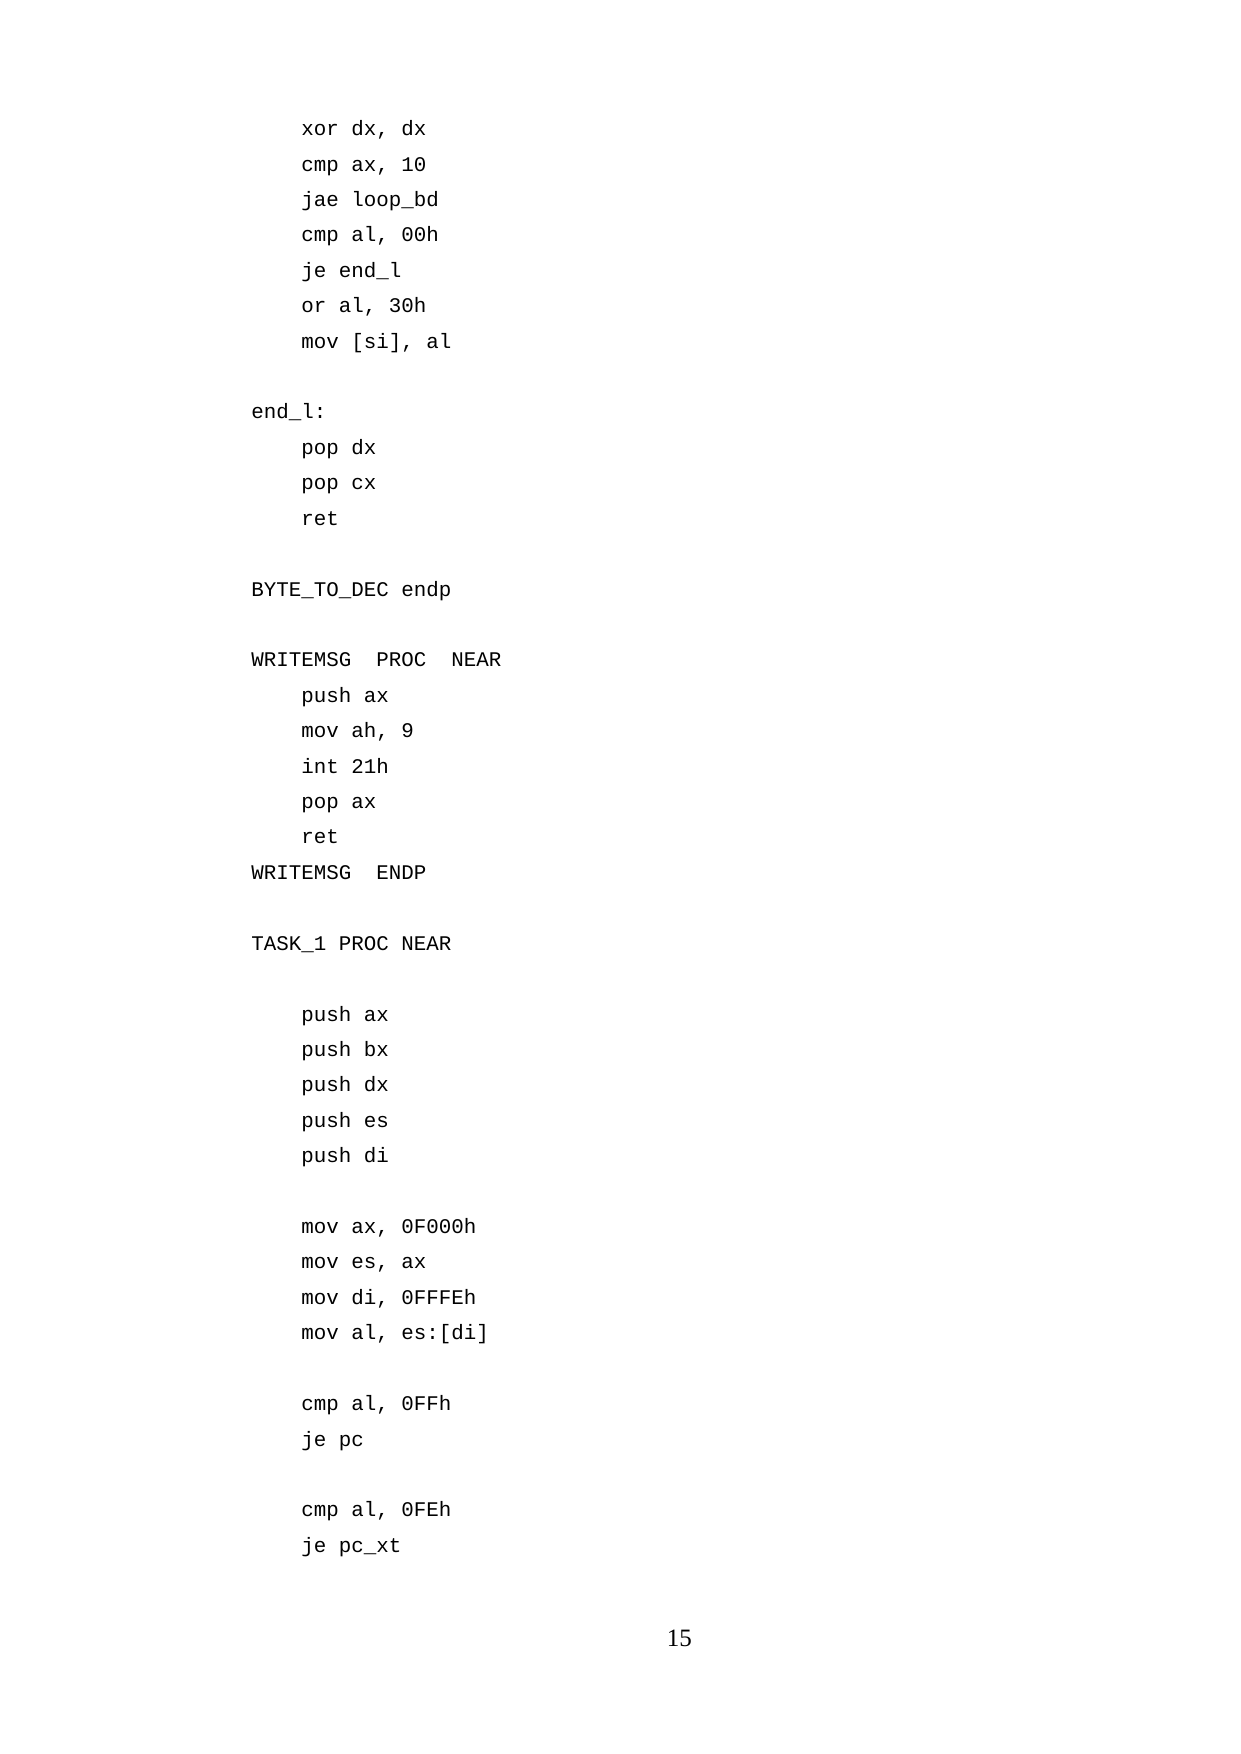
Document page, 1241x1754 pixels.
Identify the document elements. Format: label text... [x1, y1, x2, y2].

text int 21h [177, 756, 1181, 779]
text cmp ax, 10 [177, 153, 1181, 177]
text TASK_1 PROC NEAR [177, 933, 1181, 956]
text WRITEMSG PROC NEAR [177, 649, 1181, 673]
text cmp al, 0FEh [177, 1499, 1181, 1523]
text je pc [177, 1428, 1181, 1452]
text push di [177, 1145, 1181, 1169]
text BYTE_TO_DEC endp [177, 578, 1181, 602]
text mov ax, 0F000h [177, 1216, 1181, 1240]
text mov al, es:[di] [177, 1322, 1181, 1346]
text mov [si], al [177, 331, 1181, 354]
text pop ax [177, 791, 1181, 815]
text push bx [177, 1039, 1181, 1063]
text ret [177, 508, 1181, 531]
text push dx [177, 1074, 1181, 1098]
text mov ah, 9 [177, 720, 1181, 744]
text pop dx [177, 437, 1181, 461]
text or al, 30h [177, 295, 1181, 319]
text je pc_xt [177, 1535, 1181, 1558]
text mov es, ax [177, 1251, 1181, 1275]
text je end_l [177, 260, 1181, 283]
text end_l: [177, 401, 1181, 425]
text cmp al, 0FFh [177, 1393, 1181, 1417]
text xor dx, dx [177, 118, 1181, 142]
text ret [177, 826, 1181, 850]
text push ax [177, 1003, 1181, 1027]
text push ax [177, 685, 1181, 708]
text jae loop_bd [177, 189, 1181, 213]
text WRITEMSG ENDP [177, 862, 1181, 886]
text pop cx [177, 472, 1181, 496]
text push es [177, 1110, 1181, 1133]
text mov di, 0FFFEh [177, 1287, 1181, 1311]
text cmp al, 00h [177, 224, 1181, 248]
